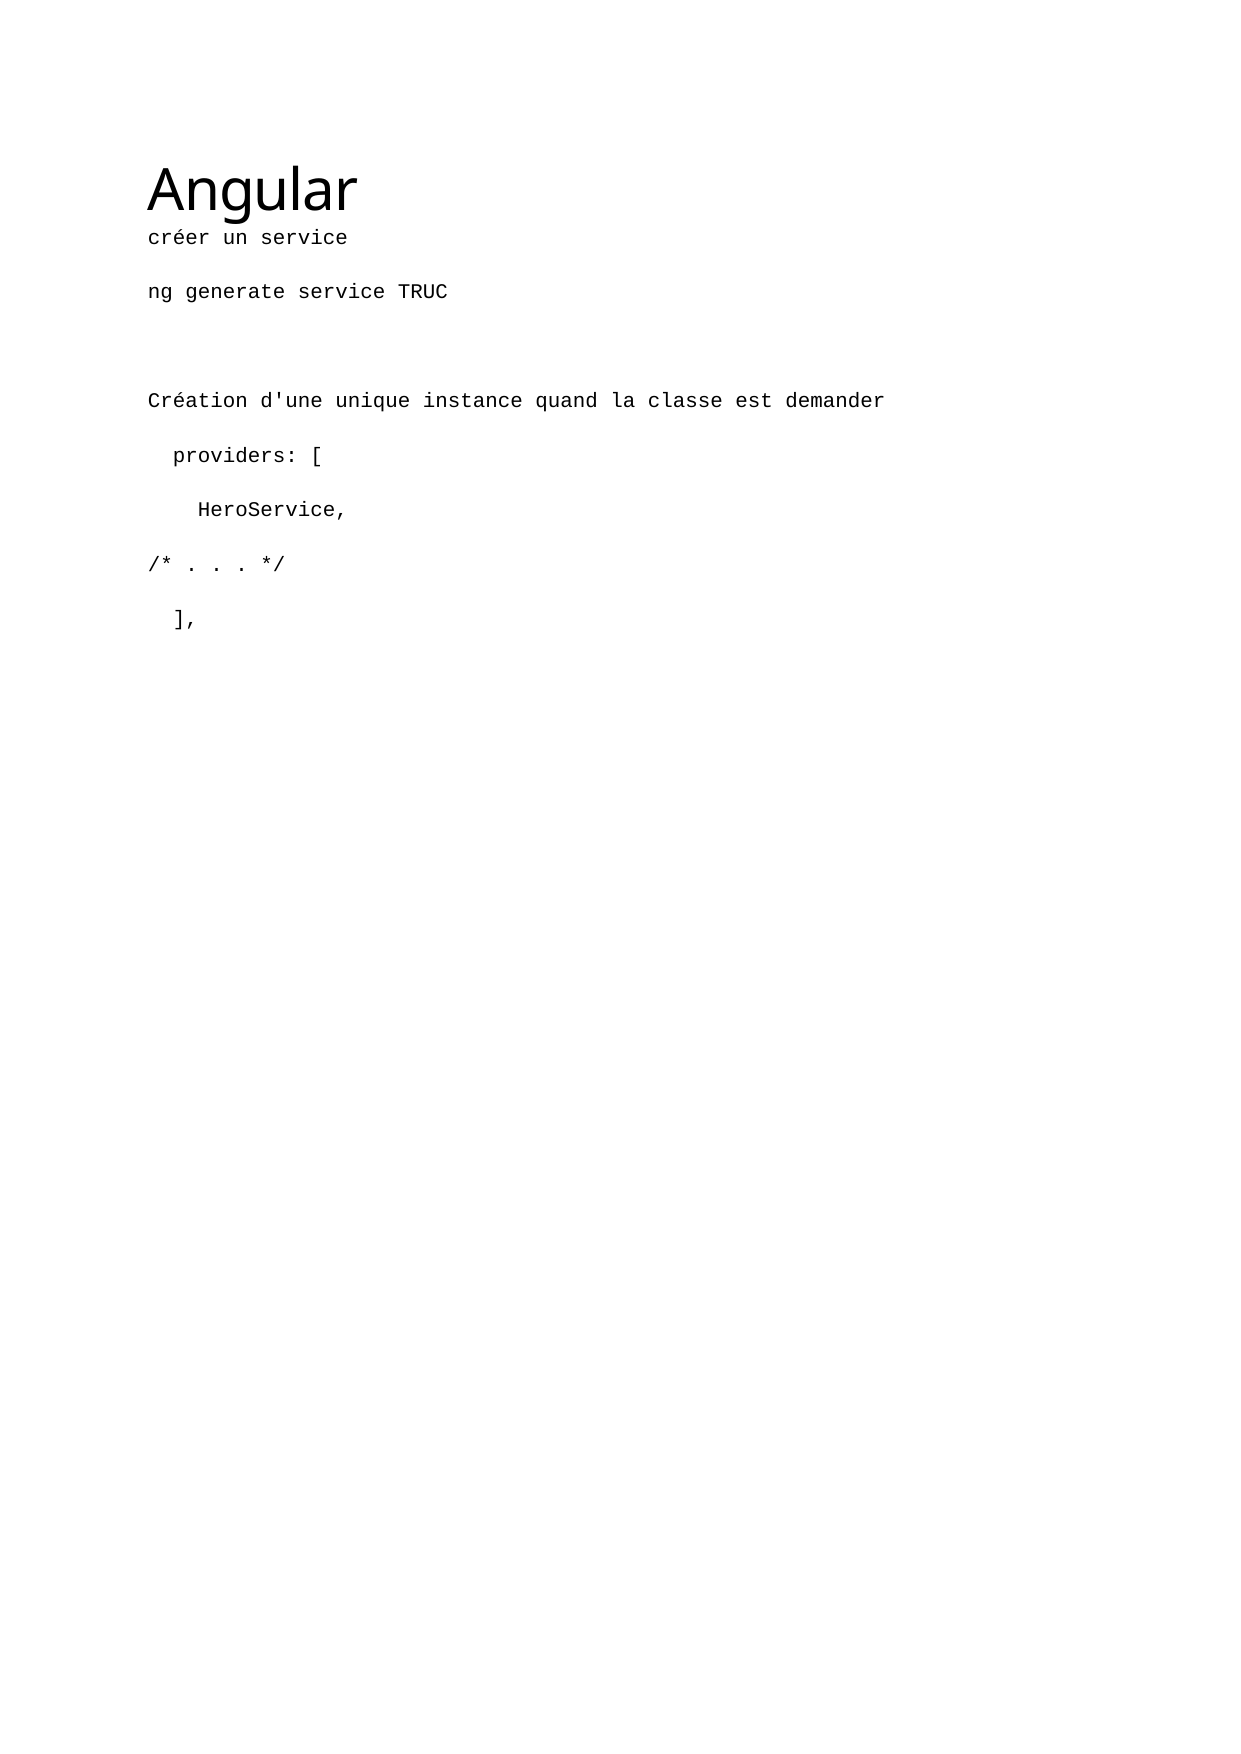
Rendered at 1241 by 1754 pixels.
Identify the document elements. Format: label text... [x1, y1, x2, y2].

text providers: [ [148, 445, 1093, 469]
text Création d'une unique instance quand la classe est demander [148, 391, 1093, 414]
text ], [148, 608, 1093, 632]
text ng generate service TRUC [148, 282, 1093, 305]
text HeroService, [148, 499, 1093, 523]
text créer un service [148, 227, 1093, 251]
subtitle Angular [148, 148, 1093, 227]
text /* . . . */ [148, 554, 1093, 578]
